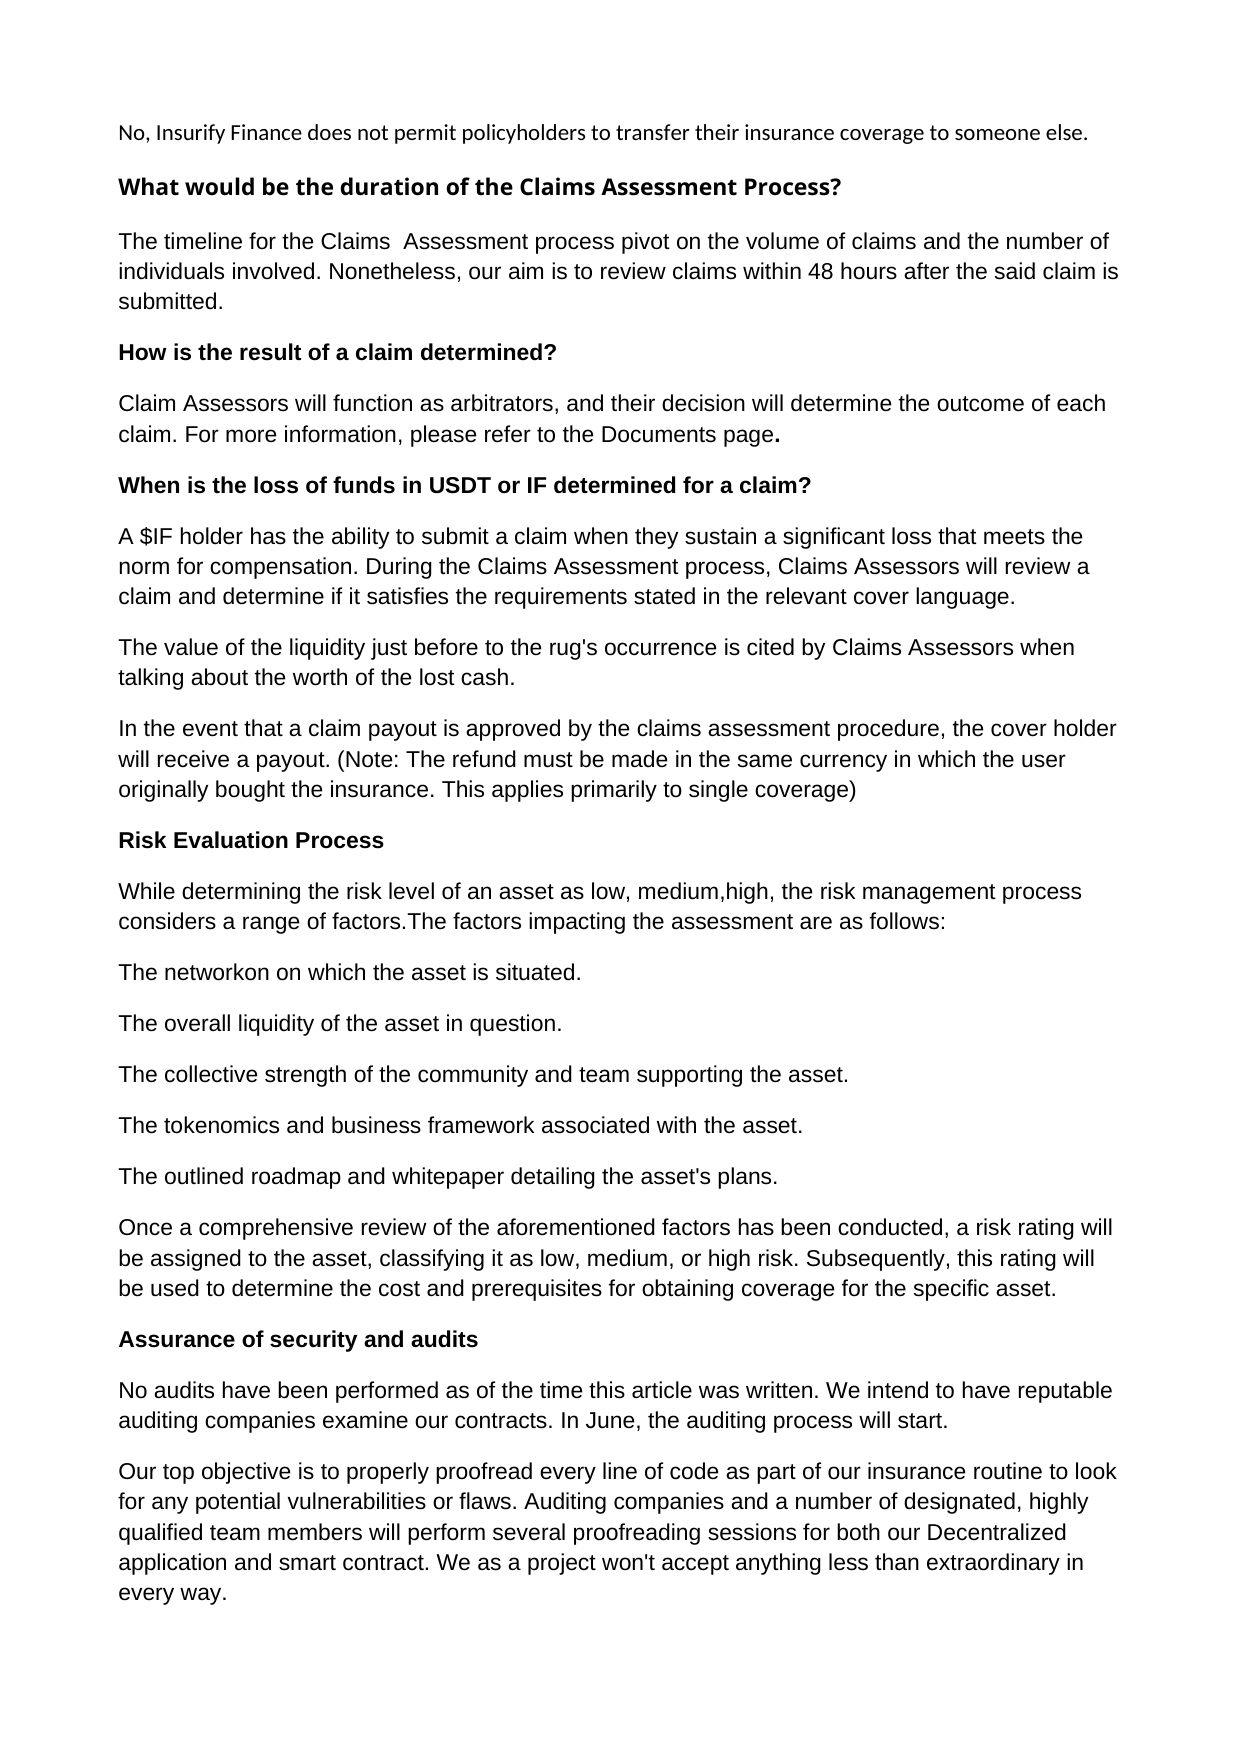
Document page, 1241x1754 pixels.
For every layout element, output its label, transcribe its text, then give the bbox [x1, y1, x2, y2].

text Assurance of security and audits [118, 1326, 1122, 1352]
text What would be the duration of the Claims Assessment Process? [118, 171, 1122, 202]
text The tokenomics and business framework associated with the asset. [118, 1112, 1122, 1139]
text In the event that a claim payout is approved by the claims assessment procedure, the cover holder will receive a payout. (Note: The refund must be made in the same currency in which the user originally bought the insurance. This applies primarily to single coverage) [118, 715, 1122, 802]
text The timeline for the Claims Assessment process pivot on the volume of claims and the number of individuals involved. Nonetheless, our aim is to review claims within 48 hours after the said claim is submitted. [118, 228, 1122, 315]
text When is the loss of funds in USDT or IF determined for a claim? [118, 472, 1122, 498]
text Once a comprehensive review of the aforementioned factors has been conducted, a risk rating will be assigned to the asset, classifying it as low, medium, or high risk. Subsequently, this rating will be used to determine the cost and prerequisites for obtaining coverage for the specific asset. [118, 1214, 1122, 1301]
text A $IF holder has the ability to submit a claim when they sustain a significant loss that meets the norm for compensation. During the Claims Assessment process, Claims Assessors will review a claim and determine if it satisfies the requirements stated in the relevant cover language. [118, 523, 1122, 609]
text The outlined roadmap and whitepaper detailing the asset's plans. [118, 1163, 1122, 1190]
text Risk Evaluation Process [118, 827, 1122, 853]
text The networkon on which the asset is situated. [118, 959, 1122, 986]
text While determining the risk level of an asset as low, medium,high, the risk management process considers a range of factors.The factors impacting the assessment are as follows: [118, 878, 1122, 934]
text Our top objective is to properly proofread every line of code as part of our insurance routine to look for any potential vulnerabilities or flaws. Auditing companies and a number of designated, highly qualified team members will perform several proofreading sessions for both our Decentralized application and smart contract. We as a project won't accept anything less than extraordinary in every way. [118, 1458, 1122, 1605]
text How is the result of a claim determined? [118, 339, 1122, 366]
text No, Insurify Finance does not permit policyholders to transfer their insurance coverage to someone else. [118, 118, 1122, 146]
text No audits have been performed as of the time this article was written. We intend to have reputable auditing companies examine our contracts. In June, the auditing process will start. [118, 1377, 1122, 1433]
text The collective strength of the community and team supporting the asset. [118, 1061, 1122, 1088]
text Claim Assessors will function as arbitrators, and their decision will determine the outcome of each claim. For more information, please refer to the Documents page. [118, 390, 1122, 447]
text The overall liquidity of the asset in question. [118, 1010, 1122, 1037]
text The value of the liquidity just before to the rug's occurrence is cited by Claims Assessors when talking about the worth of the lost cash. [118, 634, 1122, 691]
